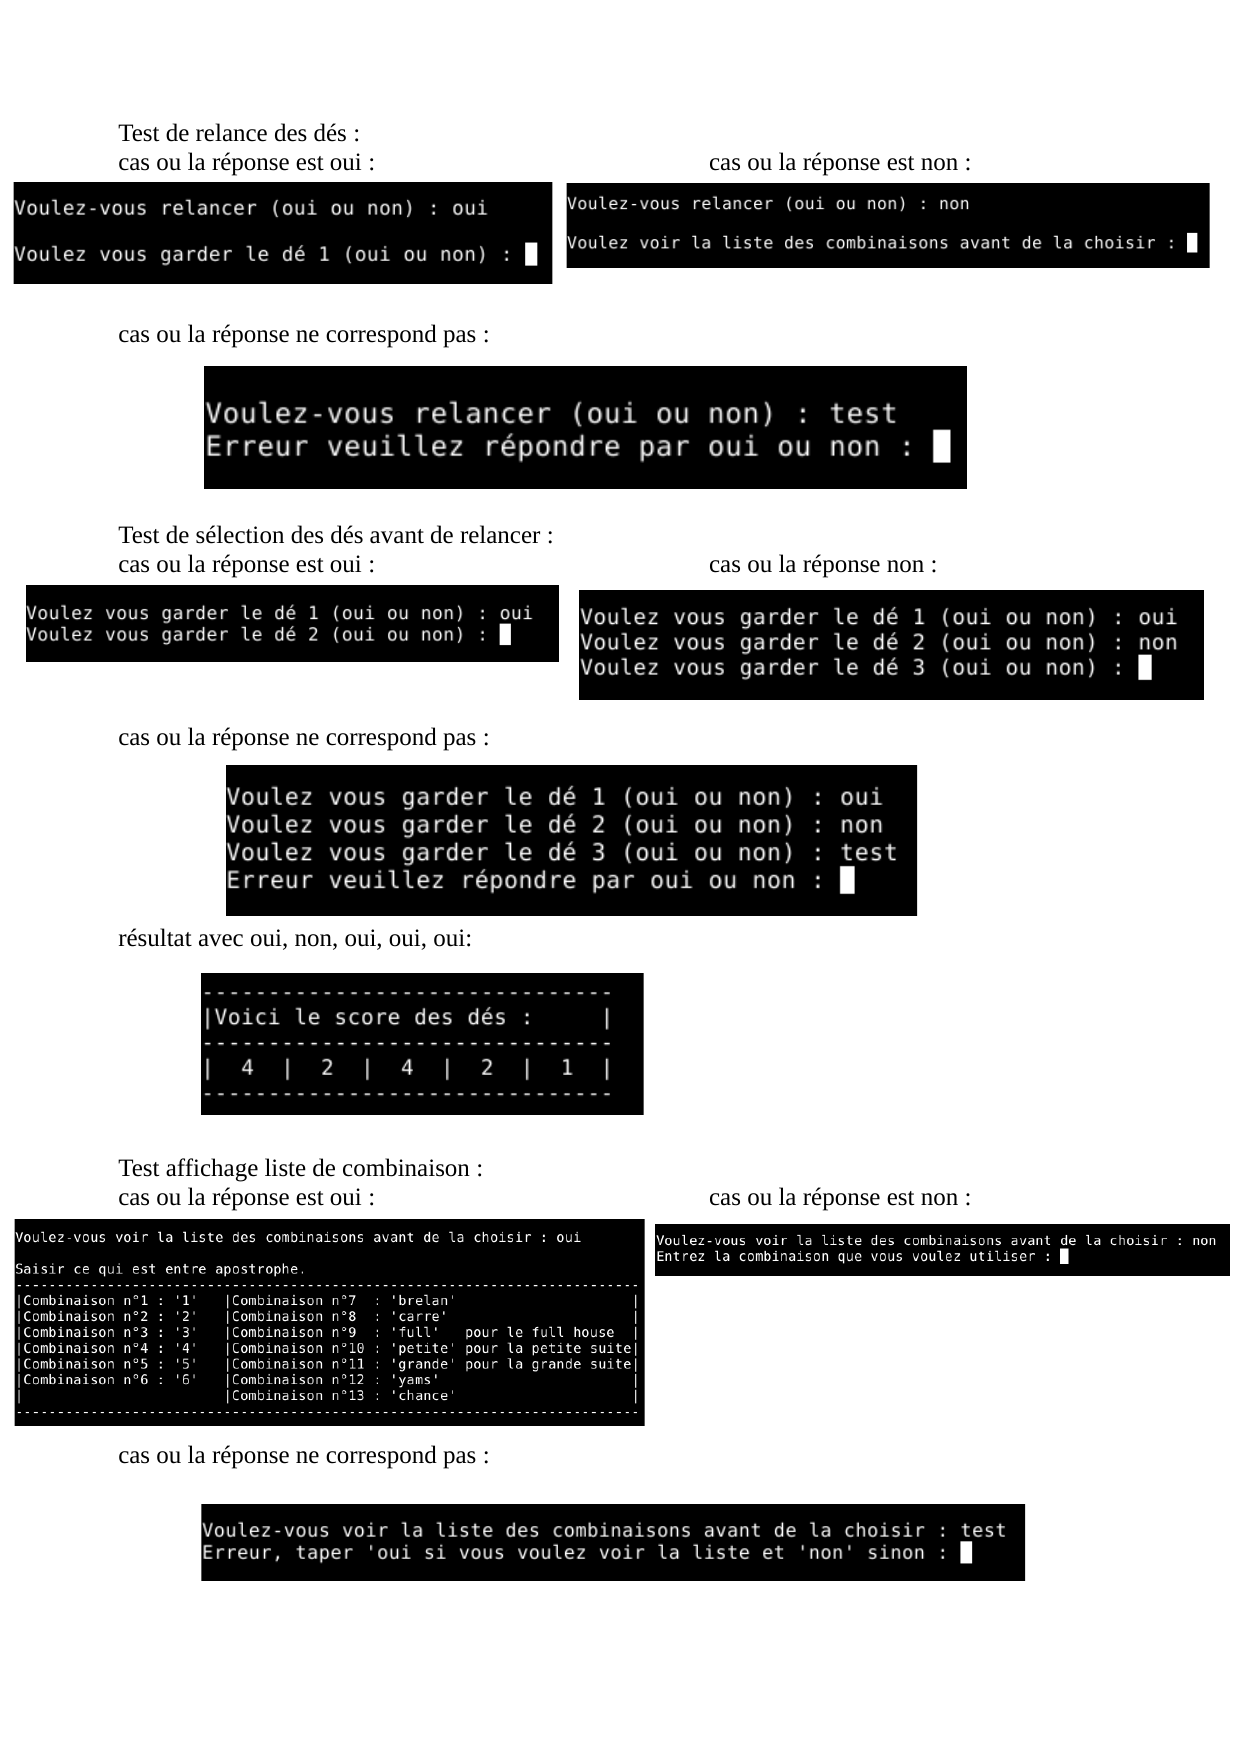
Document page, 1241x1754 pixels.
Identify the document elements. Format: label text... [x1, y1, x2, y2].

text cas ou la réponse ne correspond pas : [118, 1441, 1122, 1469]
text cas ou la réponse est oui : cas ou la réponse est non : [118, 1182, 1122, 1211]
text cas ou la réponse ne correspond pas : [118, 722, 1122, 751]
text cas ou la réponse est oui : cas ou la réponse est non : [118, 147, 1122, 176]
text Test affichage liste de combinaison : [118, 1153, 1122, 1182]
text résultat avec oui, non, oui, oui, oui: [118, 923, 1122, 952]
text cas ou la réponse ne correspond pas : [118, 319, 1122, 348]
text Test de sélection des dés avant de relancer : [118, 521, 1122, 549]
text Test de relance des dés : [118, 118, 1122, 147]
text cas ou la réponse est oui : cas ou la réponse non : [118, 549, 1122, 578]
